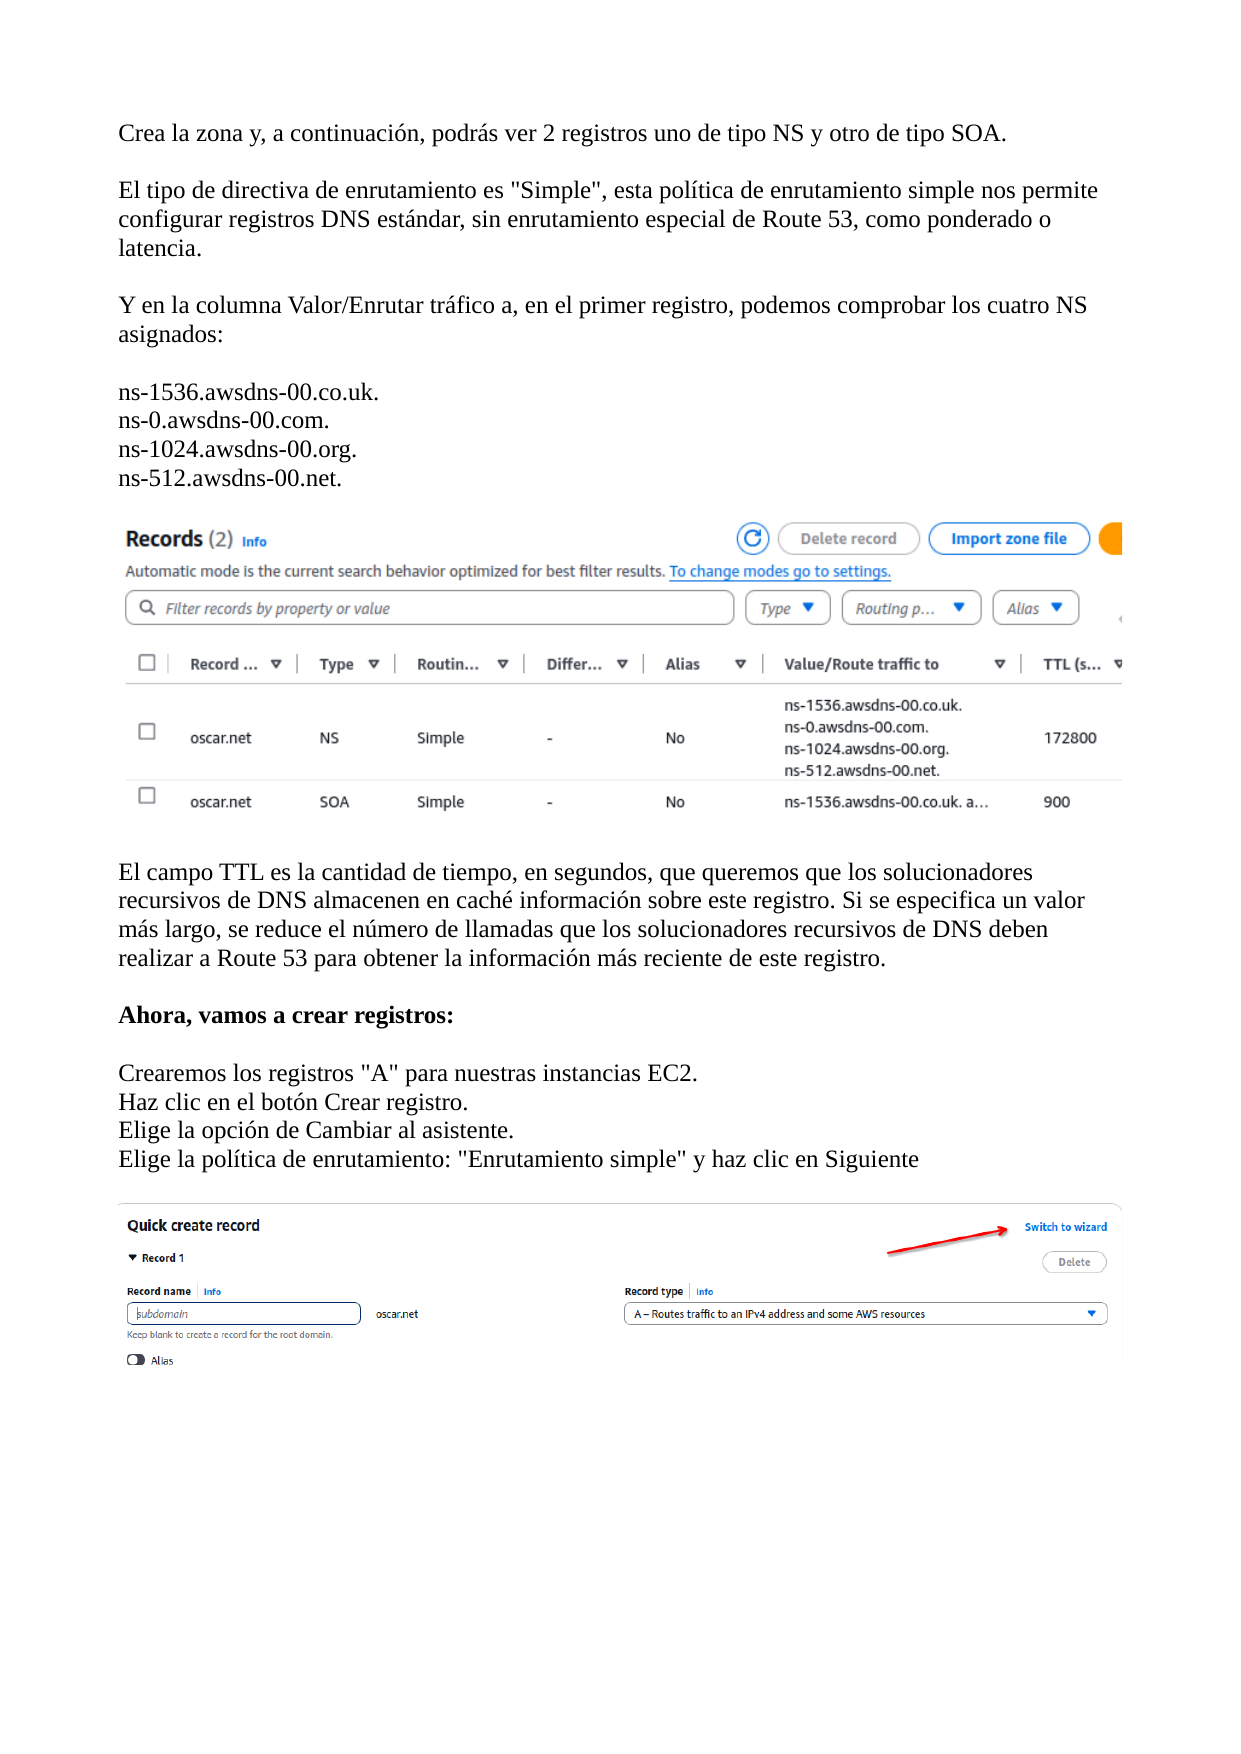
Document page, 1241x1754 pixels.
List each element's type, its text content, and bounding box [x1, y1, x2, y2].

text El campo TTL es la cantidad de tiempo, en segundos, que queremos que los solucionadores recursivos de DNS almacenen en caché información sobre este registro. Si se especifica un valor más largo, se reduce el número de llamadas que los solucionadores recursivos de DNS deben realizar a Route 53 para obtener la información más reciente de este registro. [118, 857, 1122, 972]
text Y en la columna Valor/Enrutar tráfico a, en el primer registro, podemos comprobar los cuatro NS asignados: [118, 291, 1122, 348]
text ns-0.awsdns-00.com. [118, 406, 1122, 434]
text El tipo de directiva de enrutamiento es "Simple", esta política de enrutamiento simple nos permite configurar registros DNS estándar, sin enrutamiento especial de Route 53, como ponderado o latencia. [118, 176, 1122, 262]
text Crea la zona y, a continuación, podrás ver 2 registros uno de tipo NS y otro de tipo SOA. [118, 118, 1122, 147]
text Haz clic en el botón Crear registro. [118, 1087, 1122, 1115]
text ns-1536.awsdns-00.co.uk. [118, 377, 1122, 406]
picture [118, 1201, 1123, 1365]
text ns-1024.awsdns-00.org. [118, 434, 1122, 463]
text Elige la política de enrutamiento: "Enrutamiento simple" y haz clic en Siguiente [118, 1144, 1122, 1173]
text Crearemos los registros "A" para nuestras instancias EC2. [118, 1058, 1122, 1087]
picture [118, 520, 1123, 828]
text Ahora, vamos a crear registros: [118, 1000, 1122, 1029]
text Elige la opción de Cambiar al asistente. [118, 1115, 1122, 1144]
text ns-512.awsdns-00.net. [118, 463, 1122, 492]
